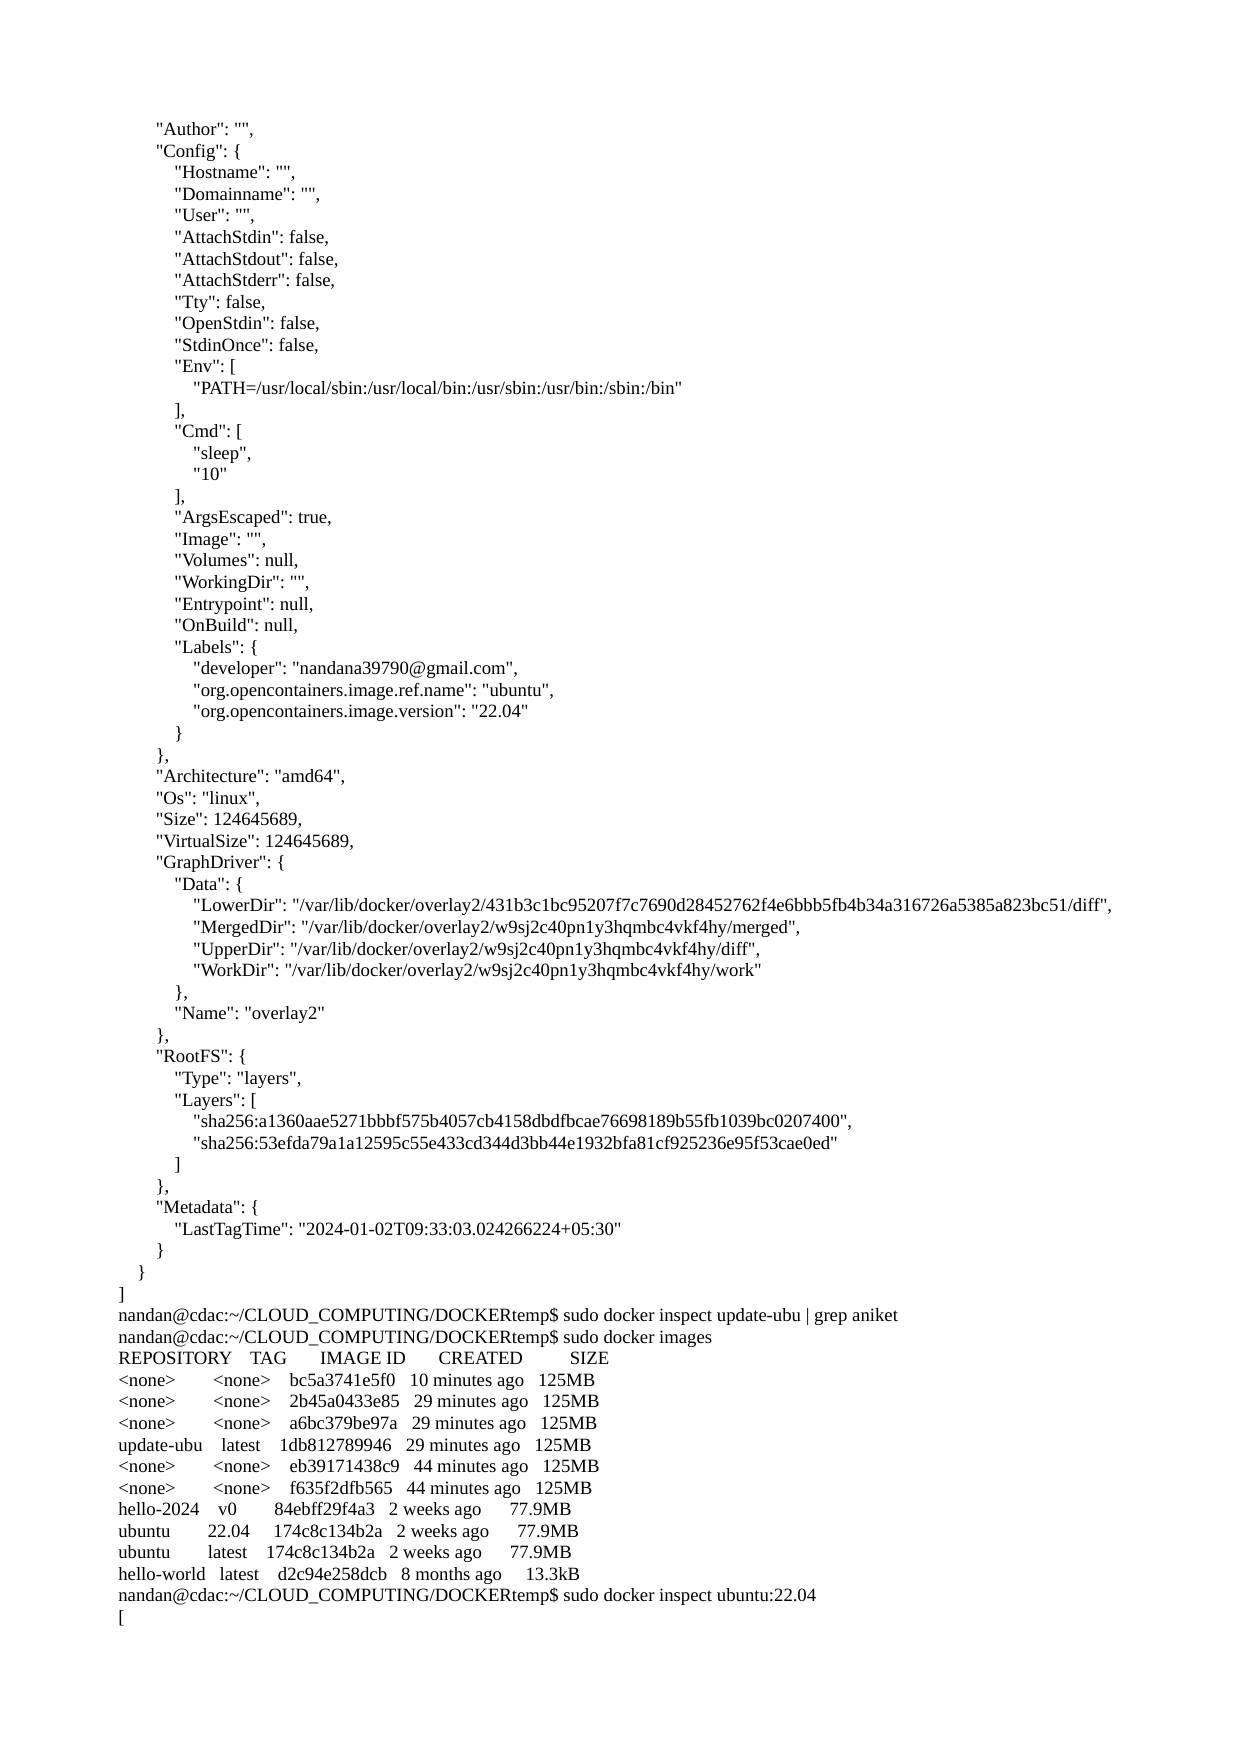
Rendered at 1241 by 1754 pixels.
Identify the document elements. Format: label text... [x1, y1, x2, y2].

text ], [118, 398, 1122, 420]
text update-ubu latest 1db812789946 29 minutes ago 125MB [118, 1433, 1122, 1455]
text ubuntu latest 174c8c134b2a 2 weeks ago 77.9MB [118, 1541, 1122, 1563]
text "VirtualSize": 124645689, [118, 830, 1122, 851]
text "AttachStdout": false, [118, 247, 1122, 269]
text "OpenStdin": false, [118, 312, 1122, 334]
text nandan@cdac:~/CLOUD_COMPUTING/DOCKERtemp$ sudo docker inspect ubuntu:22.04 [118, 1584, 1122, 1606]
text ubuntu 22.04 174c8c134b2a 2 weeks ago 77.9MB [118, 1520, 1122, 1541]
text hello-world latest d2c94e258dcb 8 months ago 13.3kB [118, 1563, 1122, 1584]
text ] [118, 1153, 1122, 1175]
text REPOSITORY TAG IMAGE ID CREATED SIZE [118, 1347, 1122, 1369]
text }, [118, 743, 1122, 765]
text nandan@cdac:~/CLOUD_COMPUTING/DOCKERtemp$ sudo docker inspect update-ubu | grep aniket [118, 1304, 1122, 1326]
text }, [118, 981, 1122, 1002]
text <none> <none> eb39171438c9 44 minutes ago 125MB [118, 1455, 1122, 1477]
text "org.opencontainers.image.ref.name": "ubuntu", [118, 679, 1122, 700]
text <none> <none> bc5a3741e5f0 10 minutes ago 125MB [118, 1369, 1122, 1390]
text "ArgsEscaped": true, [118, 506, 1122, 528]
text "LowerDir": "/var/lib/docker/overlay2/431b3c1bc95207f7c7690d28452762f4e6bbb5fb4b34a316726a5385a823bc51/diff", [118, 894, 1122, 916]
text "sha256:53efda79a1a12595c55e433cd344d3bb44e1932bfa81cf925236e95f53cae0ed" [118, 1132, 1122, 1153]
text "OnBuild": null, [118, 614, 1122, 636]
text "Size": 124645689, [118, 808, 1122, 830]
text "GraphDriver": { [118, 851, 1122, 873]
text ], [118, 485, 1122, 506]
text "PATH=/usr/local/sbin:/usr/local/bin:/usr/sbin:/usr/bin:/sbin:/bin" [118, 377, 1122, 398]
text <none> <none> f635f2dfb565 44 minutes ago 125MB [118, 1477, 1122, 1498]
text "Os": "linux", [118, 787, 1122, 808]
text "AttachStderr": false, [118, 269, 1122, 291]
text "Entrypoint": null, [118, 592, 1122, 614]
text <none> <none> 2b45a0433e85 29 minutes ago 125MB [118, 1390, 1122, 1412]
text "Image": "", [118, 528, 1122, 549]
text "AttachStdin": false, [118, 226, 1122, 247]
text "StdinOnce": false, [118, 334, 1122, 355]
text "10" [118, 463, 1122, 485]
text "Volumes": null, [118, 549, 1122, 571]
text nandan@cdac:~/CLOUD_COMPUTING/DOCKERtemp$ sudo docker images [118, 1326, 1122, 1347]
text hello-2024 v0 84ebff29f4a3 2 weeks ago 77.9MB [118, 1498, 1122, 1520]
text "Hostname": "", [118, 161, 1122, 183]
text [ [118, 1606, 1122, 1627]
text "WorkDir": "/var/lib/docker/overlay2/w9sj2c40pn1y3hqmbc4vkf4hy/work" [118, 959, 1122, 981]
text "LastTagTime": "2024-01-02T09:33:03.024266224+05:30" [118, 1218, 1122, 1239]
text "User": "", [118, 204, 1122, 226]
text "Author": "", [118, 118, 1122, 140]
text "Labels": { [118, 636, 1122, 657]
text "developer": "nandana39790@gmail.com", [118, 657, 1122, 679]
text "Name": "overlay2" [118, 1002, 1122, 1024]
text "Metadata": { [118, 1196, 1122, 1218]
text "org.opencontainers.image.version": "22.04" [118, 700, 1122, 722]
text "Config": { [118, 140, 1122, 161]
text } [118, 722, 1122, 743]
text "Env": [ [118, 355, 1122, 377]
text "RootFS": { [118, 1045, 1122, 1067]
text "sleep", [118, 442, 1122, 463]
text "WorkingDir": "", [118, 571, 1122, 592]
text "Tty": false, [118, 291, 1122, 312]
text "sha256:a1360aae5271bbbf575b4057cb4158dbdfbcae76698189b55fb1039bc0207400", [118, 1110, 1122, 1132]
text }, [118, 1175, 1122, 1196]
text "Type": "layers", [118, 1067, 1122, 1088]
text "Architecture": "amd64", [118, 765, 1122, 787]
text <none> <none> a6bc379be97a 29 minutes ago 125MB [118, 1412, 1122, 1433]
text "MergedDir": "/var/lib/docker/overlay2/w9sj2c40pn1y3hqmbc4vkf4hy/merged", [118, 916, 1122, 937]
text ] [118, 1282, 1122, 1304]
text "UpperDir": "/var/lib/docker/overlay2/w9sj2c40pn1y3hqmbc4vkf4hy/diff", [118, 937, 1122, 959]
text } [118, 1261, 1122, 1282]
text } [118, 1239, 1122, 1261]
text "Layers": [ [118, 1088, 1122, 1110]
text }, [118, 1024, 1122, 1045]
text "Cmd": [ [118, 420, 1122, 442]
text "Data": { [118, 873, 1122, 894]
text "Domainname": "", [118, 183, 1122, 204]
